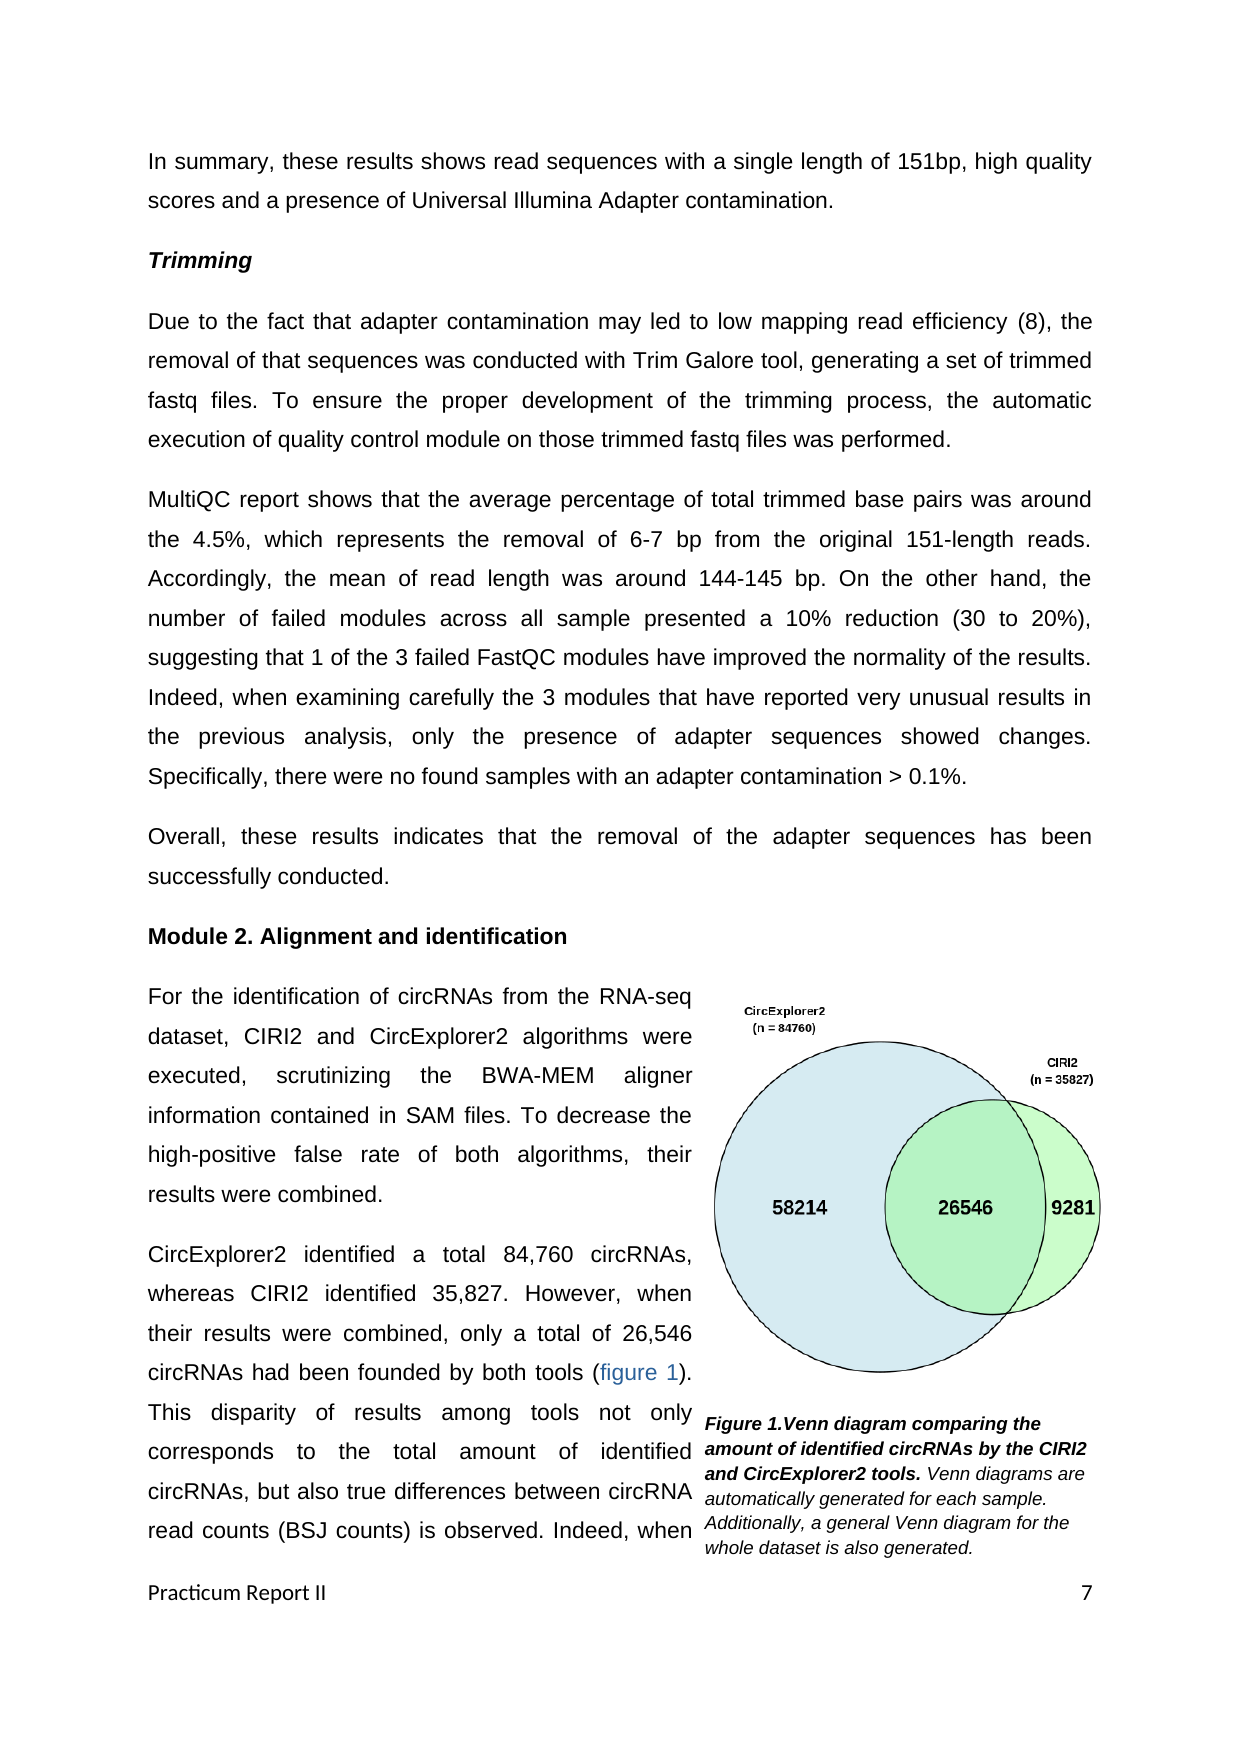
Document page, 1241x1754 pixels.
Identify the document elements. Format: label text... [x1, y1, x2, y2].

text For the identification of circRNAs from the RNA-seq dataset, CIRI2 and CircExplorer2 algorithms were executed, scrutinizing the BWA-MEM aligner information contained in SAM files. To decrease the high-positive false rate of both algorithms, their results were combined. [148, 983, 704, 1207]
text In summary, these results shows read sequences with a single length of 151bp, high quality scores and a presence of Universal Illumina Adapter contamination. [148, 148, 1093, 213]
picture [704, 993, 1109, 1398]
text Trimming [148, 247, 1093, 274]
text CircExplorer2 identified a total 84,760 circRNAs, whereas CIRI2 identified 35,827. However, when their results were combined, only a total of 26,546 circRNAs had been founded by both tools (figure 1). This disparity of results among tools not only corresponds to the total amount of identified circRNAs, but also true differences between circRNA read counts (BSJ counts) is observed. Indeed, when [148, 1241, 704, 1544]
text Due to the fact that adapter contamination may led to low mapping read efficiency (8)⁠, the removal of that sequences was conducted with Trim Galore tool, generating a set of trimmed fastq files. To ensure the proper development of the trimming process, the automatic execution of quality control module on those trimmed fastq files was performed. [148, 308, 1093, 452]
text Module 2. Alignment and identification [148, 923, 1093, 949]
text Figure 1.Venn diagram comparing the amount of identified circRNAs by the CIRI2 and CircExplorer2 tools. Venn diagrams are automatically generated for each sample. Additionally, a general Venn diagram for the whole dataset is also generated. [704, 1398, 1109, 1558]
text Overall, these results indicates that the removal of the adapter sequences has been successfully conducted. [148, 823, 1093, 889]
text MultiQC report shows that the average percentage of total trimmed base pairs was around the 4.5%, which represents the removal of 6-7 bp from the original 151-length reads. Accordingly, the mean of read length was around 144-145 bp. On the other hand, the number of failed modules across all sample presented a 10% reduction (30 to 20%), suggesting that 1 of the 3 failed FastQC modules have improved the normality of the results. Indeed, when examining carefully the 3 modules that have reported very unusual results in the previous analysis, only the presence of adapter sequences showed changes. Specifically, there were no found samples with an adapter contamination > 0.1%. [148, 486, 1093, 789]
